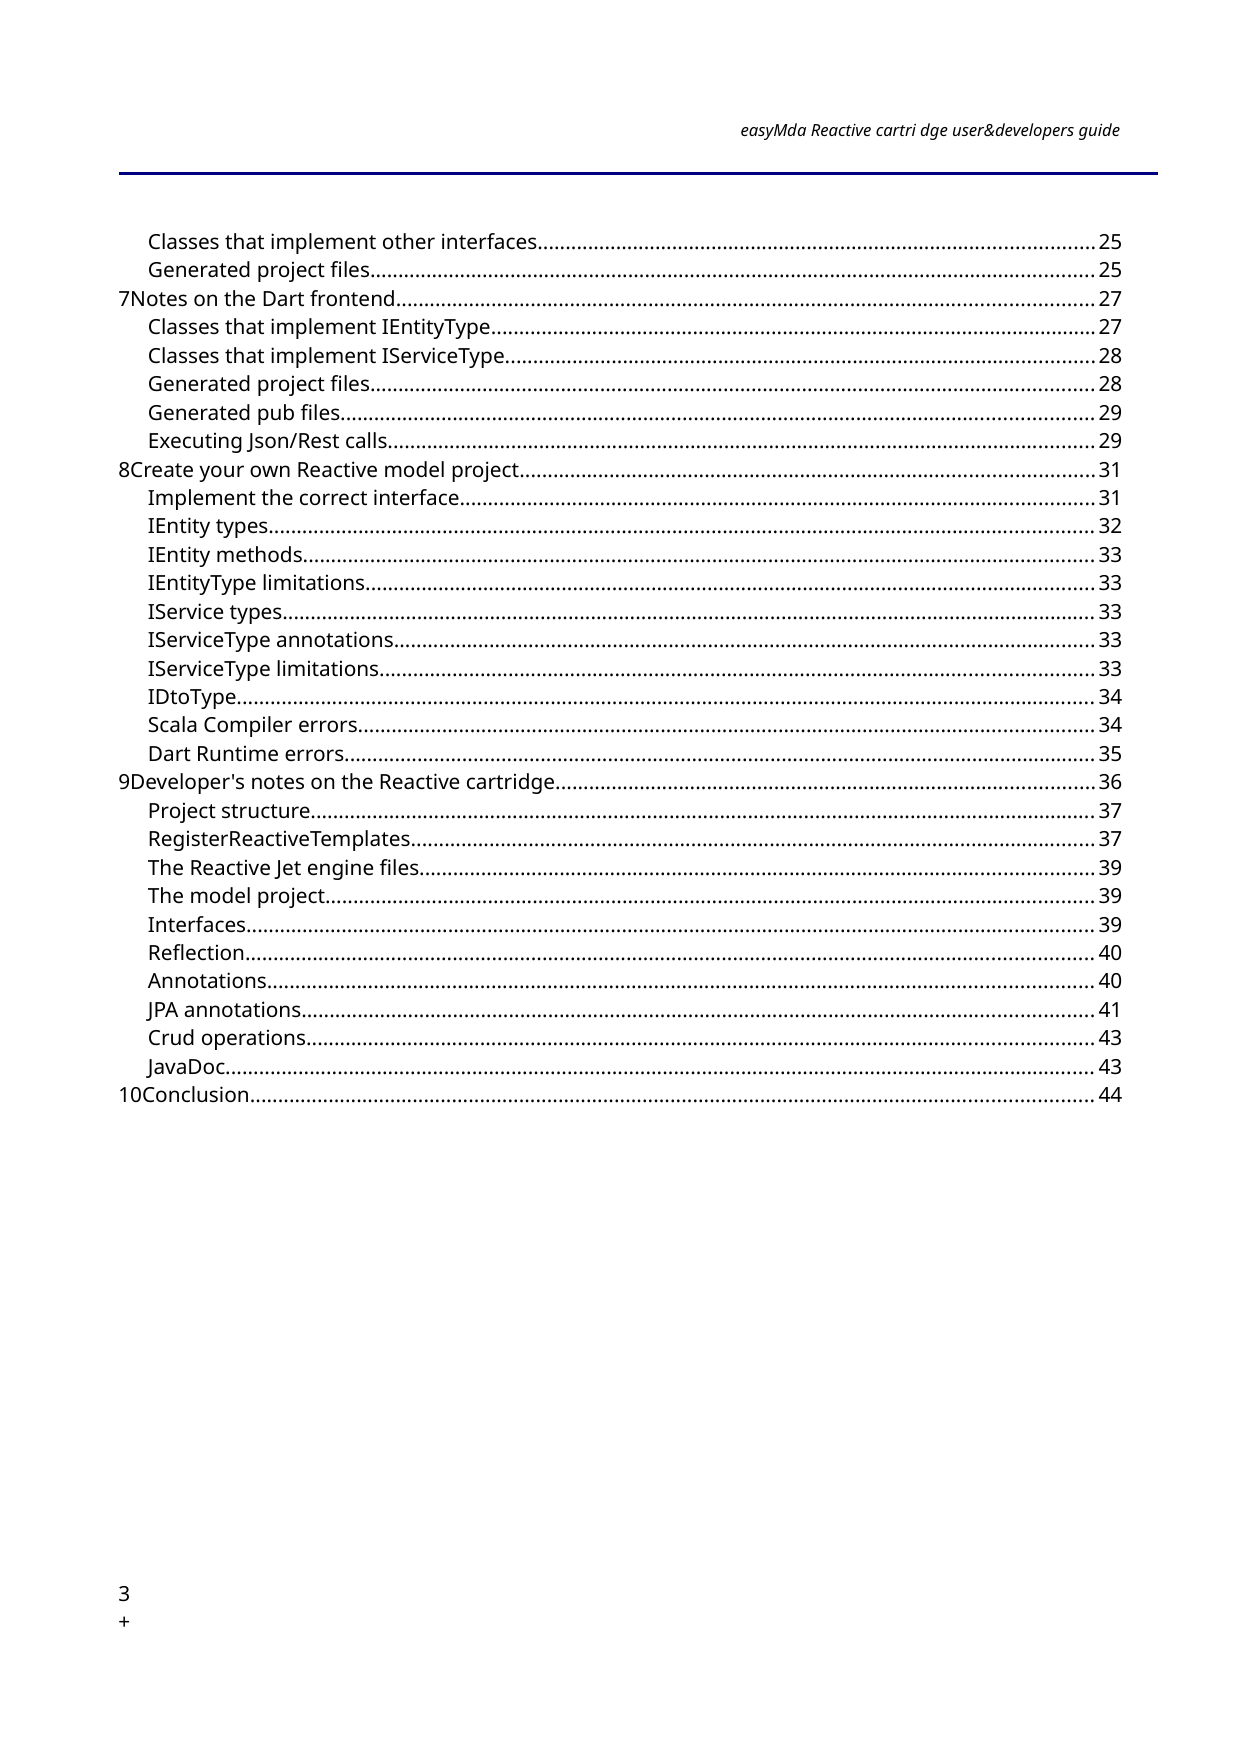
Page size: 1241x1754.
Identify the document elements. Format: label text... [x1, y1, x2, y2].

text JPA annotations 41 [148, 995, 1122, 1023]
text Dart Runtime errors 35 [148, 739, 1122, 767]
text 7Notes on the Dart frontend 27 [118, 284, 1122, 312]
text IServiceType annotations 33 [148, 625, 1122, 654]
text IServiceType limitations 33 [148, 654, 1122, 682]
text IEntity types 32 [148, 512, 1122, 540]
text 10Conclusion 44 [118, 1080, 1122, 1109]
text Crud operations 43 [148, 1023, 1122, 1052]
text Classes that implement other interfaces. 25 [148, 227, 1122, 256]
text Implement the correct interface 31 [148, 483, 1122, 512]
text IEntity methods 33 [148, 540, 1122, 568]
text IService types 33 [148, 597, 1122, 625]
text Project structure 37 [148, 796, 1122, 824]
text IEntityType limitations 33 [148, 568, 1122, 597]
text The Reactive Jet engine files 39 [148, 853, 1122, 881]
text Scala Compiler errors 34 [148, 711, 1122, 739]
text Classes that implement IServiceType. 28 [148, 341, 1122, 369]
text 9Developer's notes on the Reactive cartridge 36 [118, 767, 1122, 796]
text Annotations 40 [148, 967, 1122, 995]
text Executing Json/Rest calls. 29 [148, 426, 1122, 455]
text Interfaces 39 [148, 910, 1122, 938]
text IDtoType 34 [148, 682, 1122, 711]
text Generated project files 25 [148, 256, 1122, 284]
text Generated pub files 29 [148, 398, 1122, 426]
text Reflection 40 [148, 938, 1122, 967]
text Classes that implement IEntityType. 27 [148, 312, 1122, 341]
text Generated project files 28 [148, 369, 1122, 398]
text RegisterReactiveTemplates 37 [148, 824, 1122, 853]
text 8Create your own Reactive model project 31 [118, 455, 1122, 483]
text JavaDoc 43 [148, 1052, 1122, 1080]
text The model project 39 [148, 881, 1122, 910]
